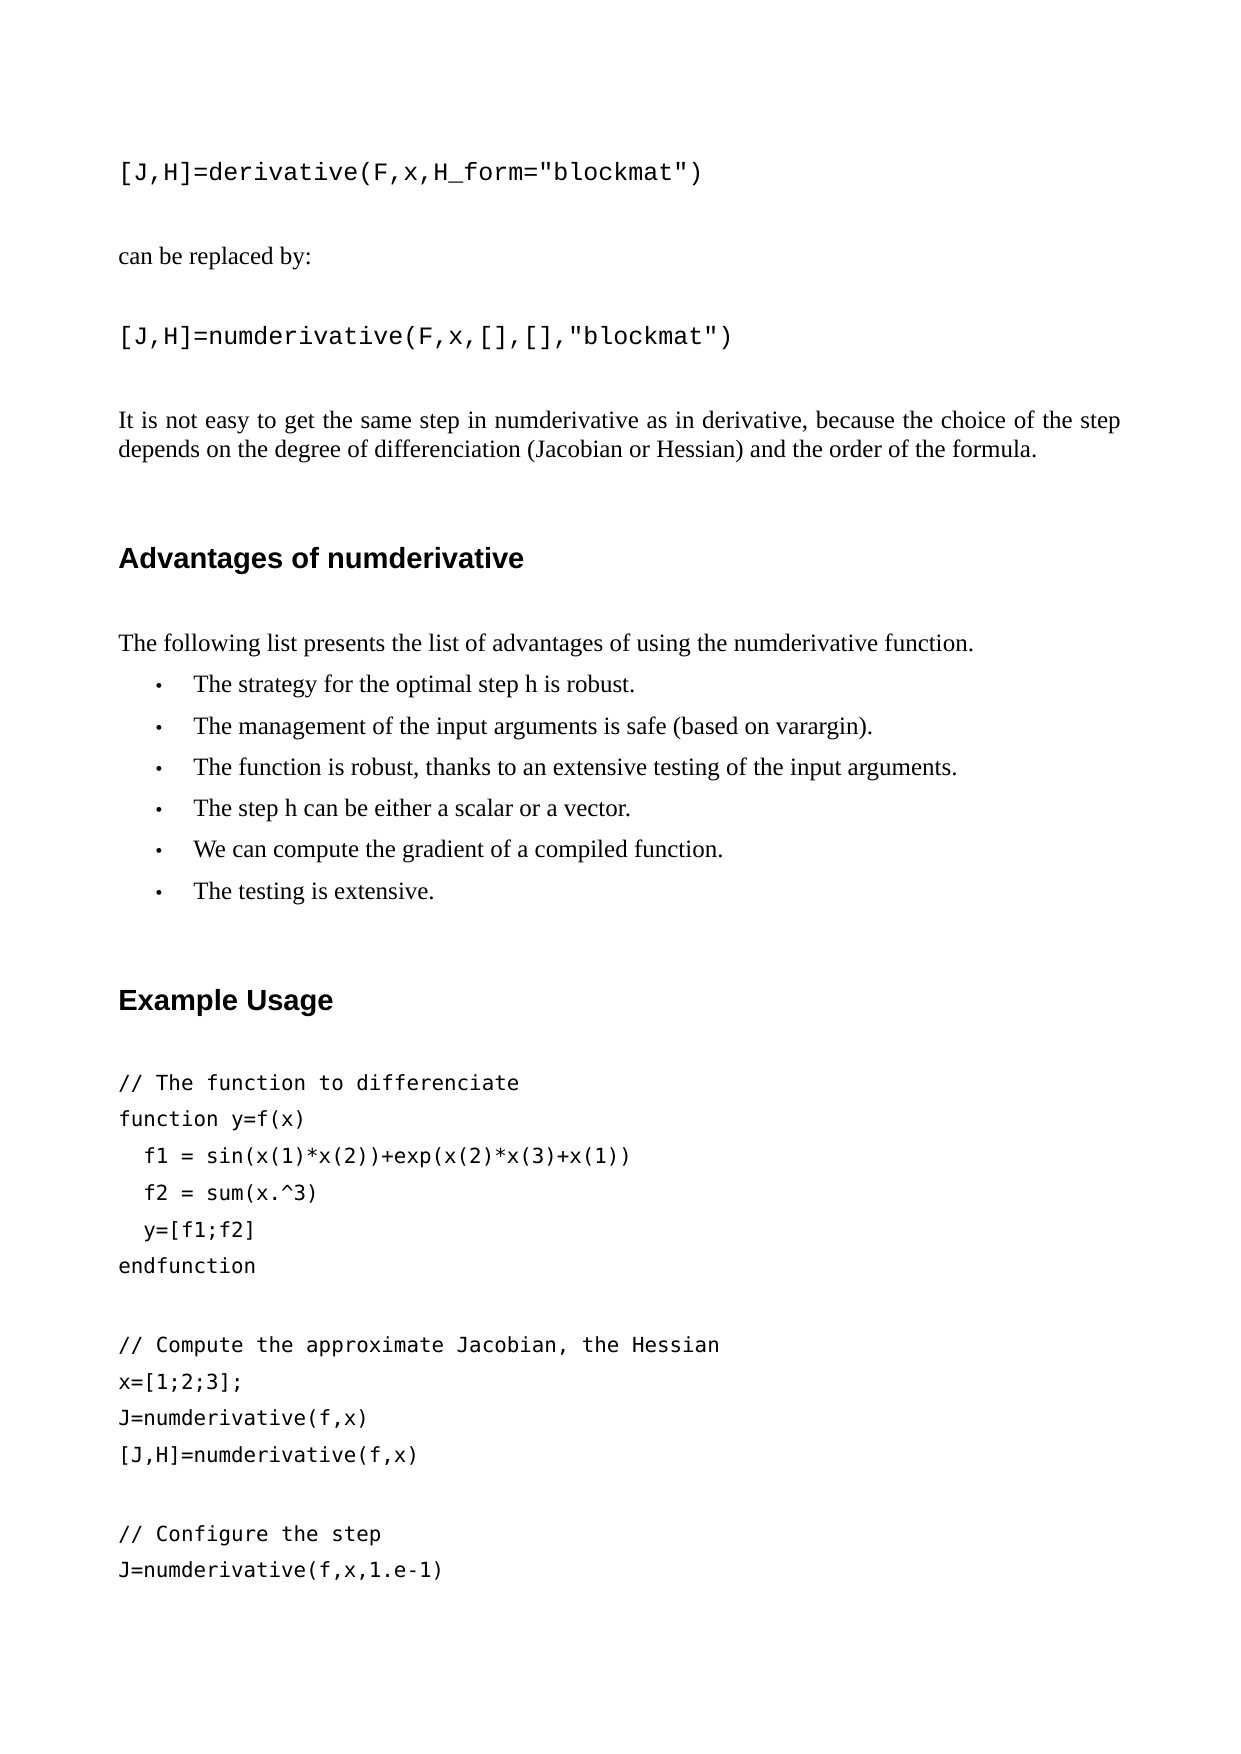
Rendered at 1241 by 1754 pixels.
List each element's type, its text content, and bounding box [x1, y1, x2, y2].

list We can compute the gradient of a compiled function. [156, 834, 1122, 863]
text [J,H]=derivative(F,x,H_form="blockmat") [118, 159, 1122, 188]
list The management of the input arguments is safe (based on varargin). [156, 711, 1122, 739]
text // Compute the approximate Jacobian, the Hessian [118, 1333, 1122, 1357]
list The strategy for the optimal step h is robust. [156, 669, 1122, 698]
subtitle Example Usage [118, 983, 1122, 1016]
text The following list presents the list of advantages of using the numderivative function. [118, 628, 1122, 657]
list The step h can be either a scalar or a vector. [156, 793, 1122, 822]
text function y=f(x) [118, 1107, 1122, 1132]
text // Configure the step [118, 1522, 1122, 1546]
subtitle Advantages of numderivative [118, 541, 1122, 575]
text x=[1;2;3]; [118, 1370, 1122, 1394]
text J=numderivative(f,x) [118, 1406, 1122, 1431]
text endfunction [118, 1254, 1122, 1279]
text J=numderivative(f,x,1.e-1) [118, 1558, 1122, 1583]
list The testing is extensive. [156, 876, 1122, 904]
text [J,H]=numderivative(f,x) [118, 1443, 1122, 1467]
text f1 = sin(x(1)*x(2))+exp(x(2)*x(3)+x(1)) [118, 1144, 1122, 1168]
text [J,H]=numderivative(F,x,[],[],"blockmat") [118, 324, 1122, 352]
list The function is robust, thanks to an extensive testing of the input arguments. [156, 752, 1122, 781]
text It is not easy to get the same step in numderivative as in derivative, because the choice of the step depends on the degree of differenciation (Jacobian or Hessian) and the order of the formula. [118, 406, 1122, 463]
text y=[f1;f2] [118, 1218, 1122, 1242]
text f2 = sum(x.^3) [118, 1181, 1122, 1205]
text can be replaced by: [118, 241, 1122, 270]
text // The function to differenciate [118, 1071, 1122, 1095]
